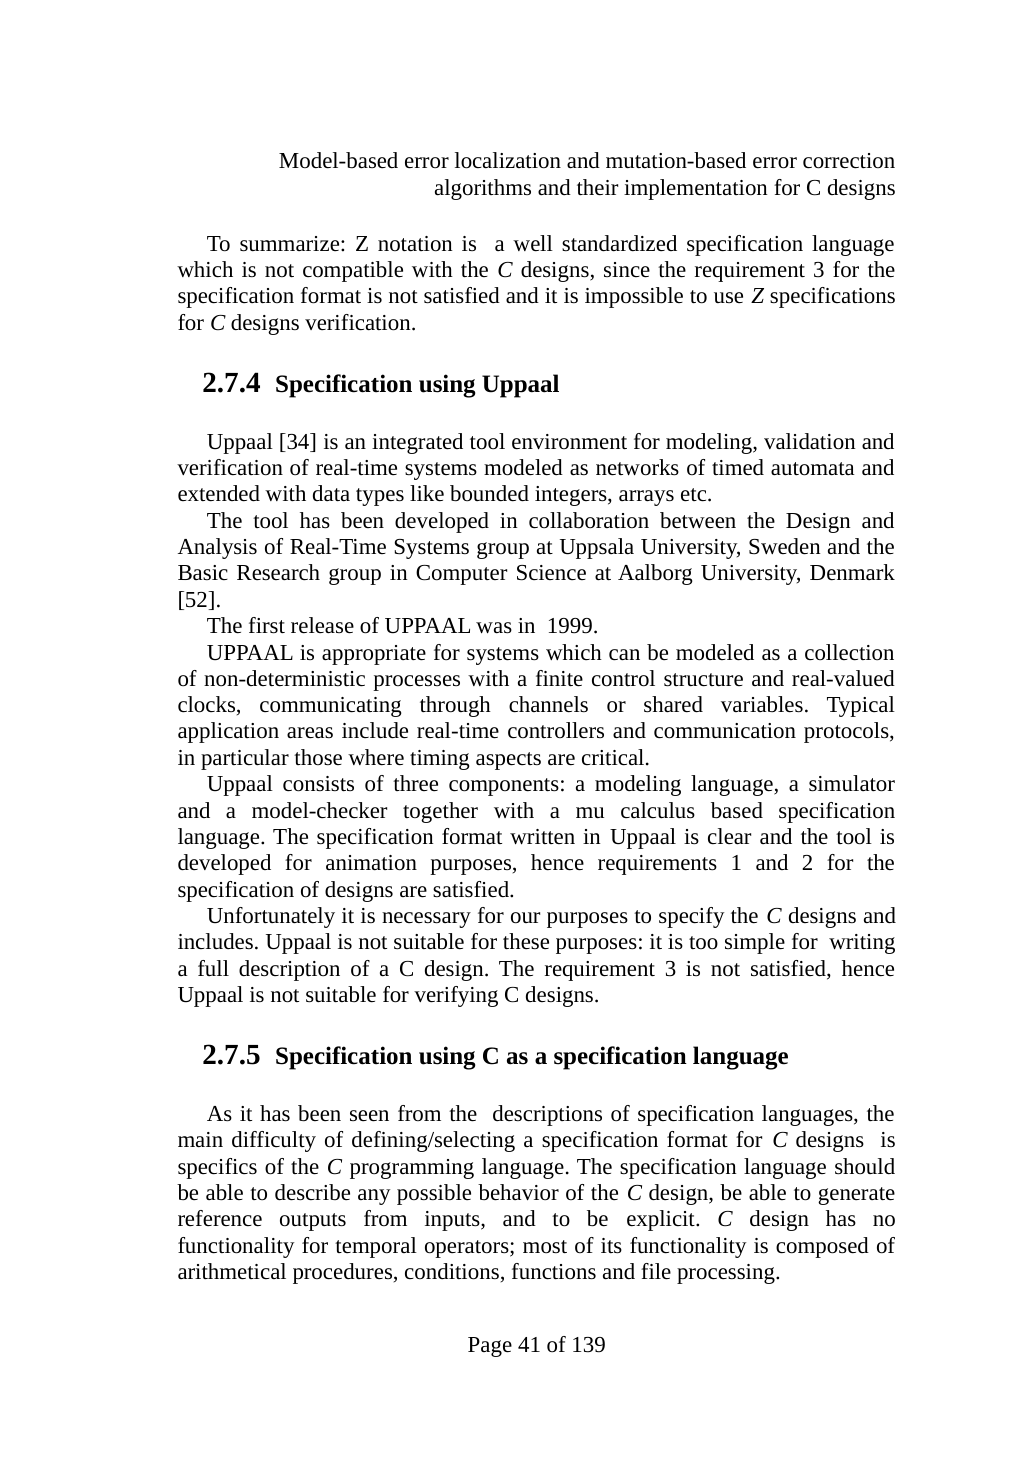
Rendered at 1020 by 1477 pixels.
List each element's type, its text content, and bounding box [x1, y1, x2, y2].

text Uppaal consists of three components: a modeling language, a simulator and a model-checker together with a mu calculus based specification language. The specification format written in Uppaal is clear and the tool is developed for animation purposes, hence requirements 1 and 2 for the specification of designs are satisfied. [177, 770, 896, 902]
text To summarize: Z notation is a well standardized specification language which is not compatible with the C designs, since the requirement 3 for the specification format is not satisfied and it is impossible to use Z specifications for C designs verification. [177, 230, 896, 335]
text Uppaal [34] is an integrated tool environment for modeling, validation and verification of real-time systems modeled as networks of timed automata and extended with data types like bounded integers, arrays etc. [177, 428, 896, 507]
text UPPAAL is appropriate for systems which can be modeled as a collection of non-deterministic processes with a finite control structure and real-valued clocks, communicating through channels or shared variables. Typical application areas include real-time controllers and communication protocols, in particular those where timing aspects are critical. [177, 638, 896, 770]
subtitle Specification using Uppaal [195, 365, 896, 398]
subtitle Specification using C as a specification language [195, 1037, 896, 1071]
text The first release of UPPAAL was in 1999. [177, 612, 896, 638]
text As it has been seen from the descriptions of specification languages, the main difficulty of defining/selecting a specification format for C designs is specifics of the C programming language. The specification language should be able to describe any possible behavior of the C design, be able to generate reference outputs from inputs, and to be explicit. C design has no functionality for temporal operators; most of its functionality is composed of arithmetical procedures, conditions, functions and file processing. [177, 1100, 896, 1284]
text The tool has been developed in collaboration between the Design and Analysis of Real-Time Systems group at Uppsala University, Sweden and the Basic Research group in Computer Science at Aalborg University, Denmark [52]. [177, 507, 896, 612]
text Unfortunately it is necessary for our purposes to specify the C designs and includes. Uppaal is not suitable for these purposes: it is too simple for writing a full description of a C design. The requirement 3 is not satisfied, hence Uppaal is not suitable for verifying C designs. [177, 902, 896, 1007]
